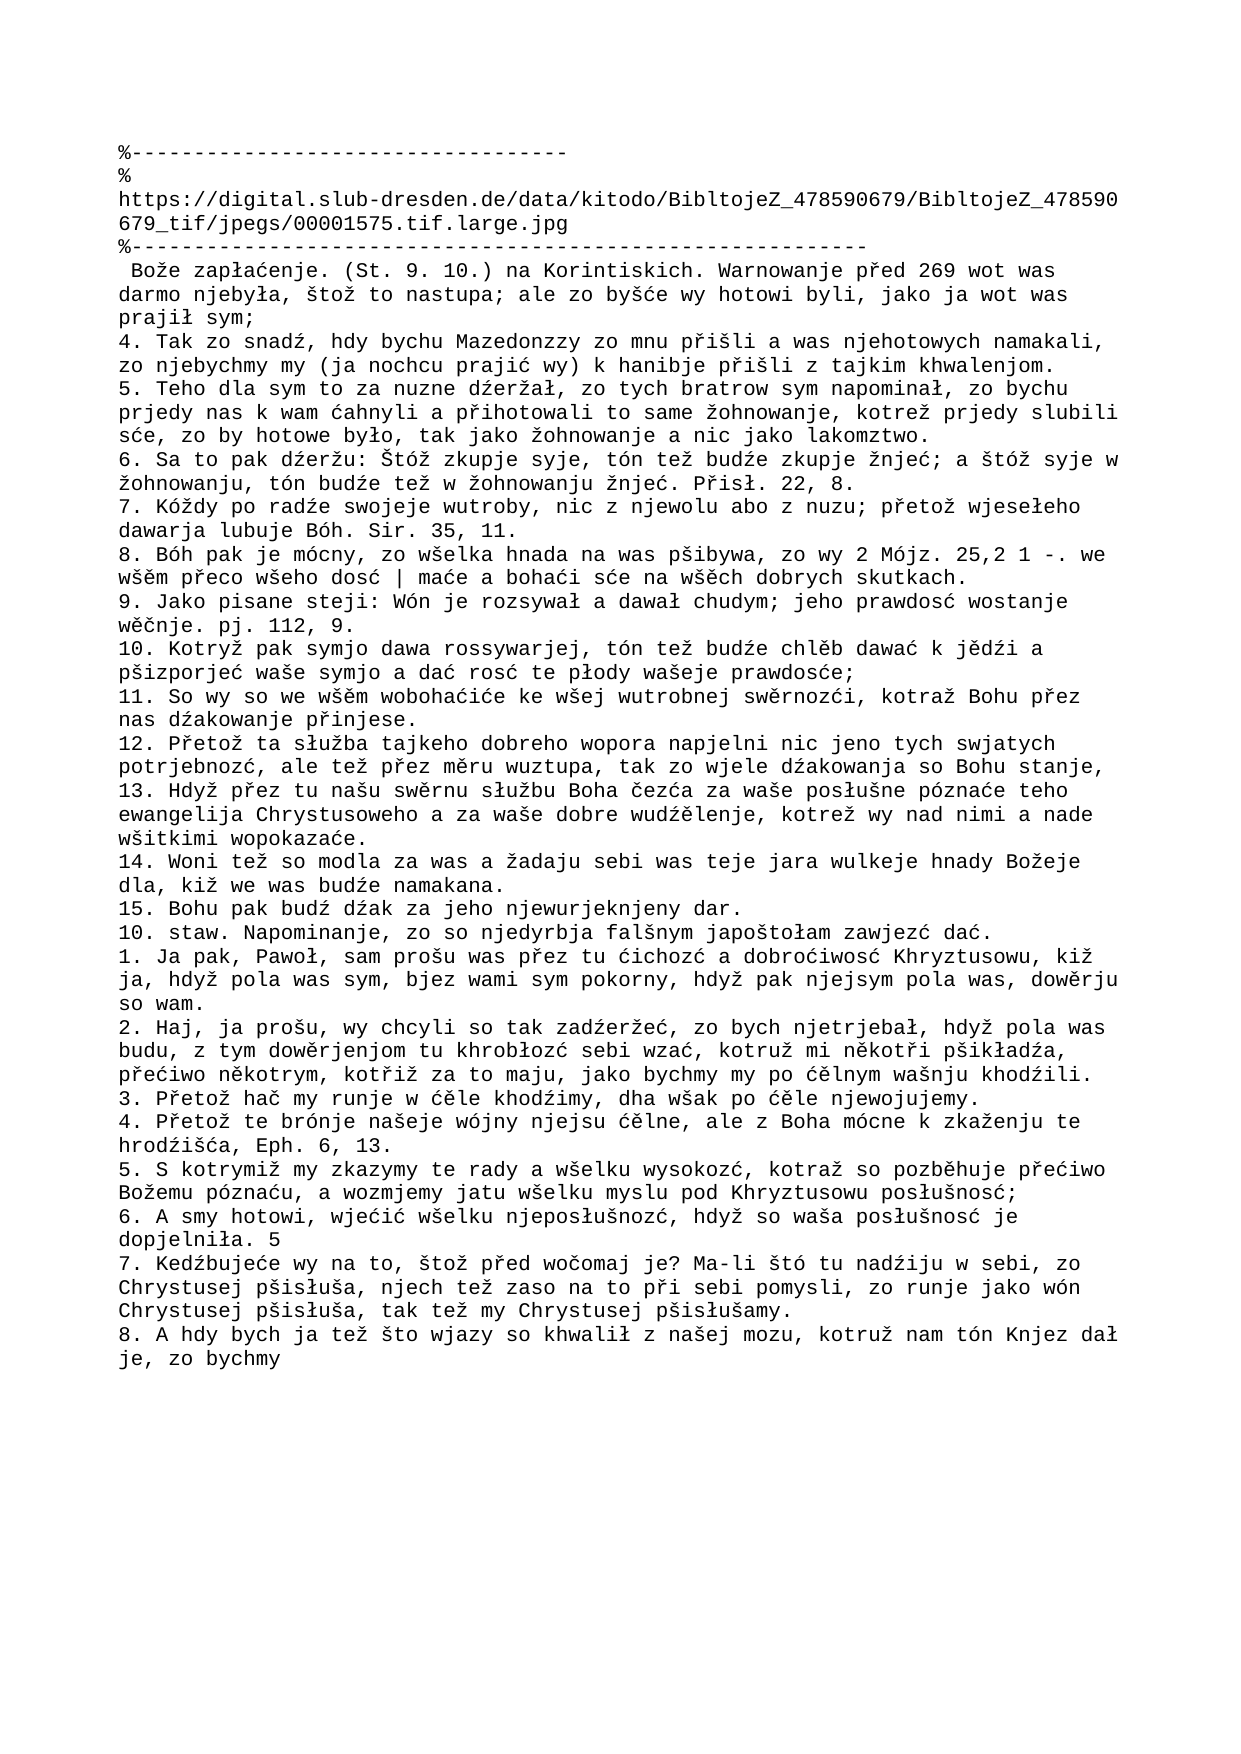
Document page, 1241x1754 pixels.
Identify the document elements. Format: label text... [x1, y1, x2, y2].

text 12. Přetož ta słužba tajkeho dobreho wopora napjelni nic jeno tych swjatych potrjebnozć, ale tež přez měru wuztupa, tak zo wjele dźakowanja so Bohu stanje, [118, 733, 1122, 780]
text 9. Jako pisane steji: Wón je rozsywał a dawał chudym; jeho prawdosć wostanje wěčnje. pj. 112, 9. [118, 591, 1122, 638]
text %----------------------------------------------------------- [118, 236, 1122, 260]
text 15. Bohu pak budź dźak za jeho njewurjeknjeny dar. [118, 898, 1122, 922]
text 2. Haj, ja prošu, wy chcyli so tak zadźeržeć, zo bych njetrjebał, hdyž pola was budu, z tym dowěrjenjom tu khrobłozć sebi wzać, kotruž mi někotři pšikładźa, přećiwo někotrym, kotřiž za to maju, jako bychmy my po ćělnym wašnju khodźili. [118, 1017, 1122, 1088]
text 5. Teho dla sym to za nuzne dźeržał, zo tych bratrow sym napominał, zo bychu prjedy nas k wam ćahnyli a přihotowali to same žohnowanje, kotrež prjedy slubili sće, zo by hotowe było, tak jako žohnowanje a nic jako lakomztwo. [118, 378, 1122, 449]
text 4. Přetož te brónje našeje wójny njejsu ćělne, ale z Boha mócne k zkaženju te hrodźišća, Eph. 6, 13. [118, 1111, 1122, 1158]
text 6. A smy hotowi, wjećić wšelku njeposłušnozć, hdyž so waša posłušnosć je dopjelniła. 5 [118, 1206, 1122, 1253]
text 1. Ja pak, Pawoł, sam prošu was přez tu ćichozć a dobroćiwosć Khryztusowu, kiž ja, hdyž pola was sym, bjez wami sym pokorny, hdyž pak njejsym pola was, dowěrju so wam. [118, 946, 1122, 1017]
text 8. A hdy bych ja tež što wjazy so khwalił z našej mozu, kotruž nam tón Knjez dał je, zo bychmy [118, 1324, 1122, 1371]
text %----------------------------------- [118, 142, 1122, 165]
text 5. S kotrymiž my zkazymy te rady a wšelku wysokozć, kotraž so pozběhuje přećiwo Božemu póznaću, a wozmjemy jatu wšelku myslu pod Khryztusowu posłušnosć; [118, 1158, 1122, 1206]
text % https://digital.slub-dresden.de/data/kitodo/BibltojeZ_478590679/BibltojeZ_478590679_tif/jpegs/00001575.tif.large.jpg [118, 165, 1122, 236]
text 4. Tak zo snadź, hdy bychu Mazedonzzy zo mnu přišli a was njehotowych namakali, zo njebychmy my (ja nochcu prajić wy) k hanibje přišli z tajkim khwalenjom. [118, 331, 1122, 378]
text 6. Sa to pak dźeržu: Štóž zkupje syje, tón tež budźe zkupje žnjeć; a štóž syje w žohnowanju, tón budźe tež w žohnowanju žnjeć. Přisł. 22, 8. [118, 449, 1122, 496]
text Bože zapłaćenje. (St. 9. 10.) na Korintiskich. Warnowanje před 269 wot was darmo njebyła, štož to nastupa; ale zo byšće wy hotowi byli, jako ja wot was prajił sym; [118, 260, 1122, 331]
text 8. Bóh pak je mócny, zo wšelka hnada na was pšibywa, zo wy 2 Mójz. 25,2 1 -. we wšěm přeco wšeho dosć | maće a bohaći sće na wšěch dobrych skutkach. [118, 544, 1122, 591]
text 10. staw. Napominanje, zo so njedyrbja falšnym japoštołam zawjezć dać. [118, 922, 1122, 946]
text 7. Kedźbujeće wy na to, štož před wočomaj je? Ma-li štó tu nadźiju w sebi, zo Chrystusej pšisłuša, njech tež zaso na to při sebi pomysli, zo runje jako wón Chrystusej pšisłuša, tak tež my Chrystusej pšisłušamy. [118, 1253, 1122, 1324]
text 10. Kotryž pak symjo dawa rossywarjej, tón tež budźe chlěb dawać k jědźi a pšizporjeć waše symjo a dać rosć te płody wašeje prawdosće; [118, 638, 1122, 686]
text 13. Hdyž přez tu našu swěrnu słužbu Boha čezća za waše posłušne póznaće teho ewangelija Chrystusoweho a za waše dobre wudźělenje, kotrež wy nad nimi a nade wšitkimi wopokazaće. [118, 780, 1122, 851]
text 7. Kóždy po radźe swojeje wutroby, nic z njewolu abo z nuzu; přetož wjesełeho dawarja lubuje Bóh. Sir. 35, 11. [118, 496, 1122, 544]
text 11. So wy so we wšěm wobohaćiće ke wšej wutrobnej swěrnozći, kotraž Bohu přez nas dźakowanje přinjese. [118, 686, 1122, 733]
text 14. Woni tež so modla za was a žadaju sebi was teje jara wulkeje hnady Božeje dla, kiž we was budźe namakana. [118, 851, 1122, 898]
text 3. Přetož hač my runje w ćěle khodźimy, dha wšak po ćěle njewojujemy. [118, 1088, 1122, 1111]
